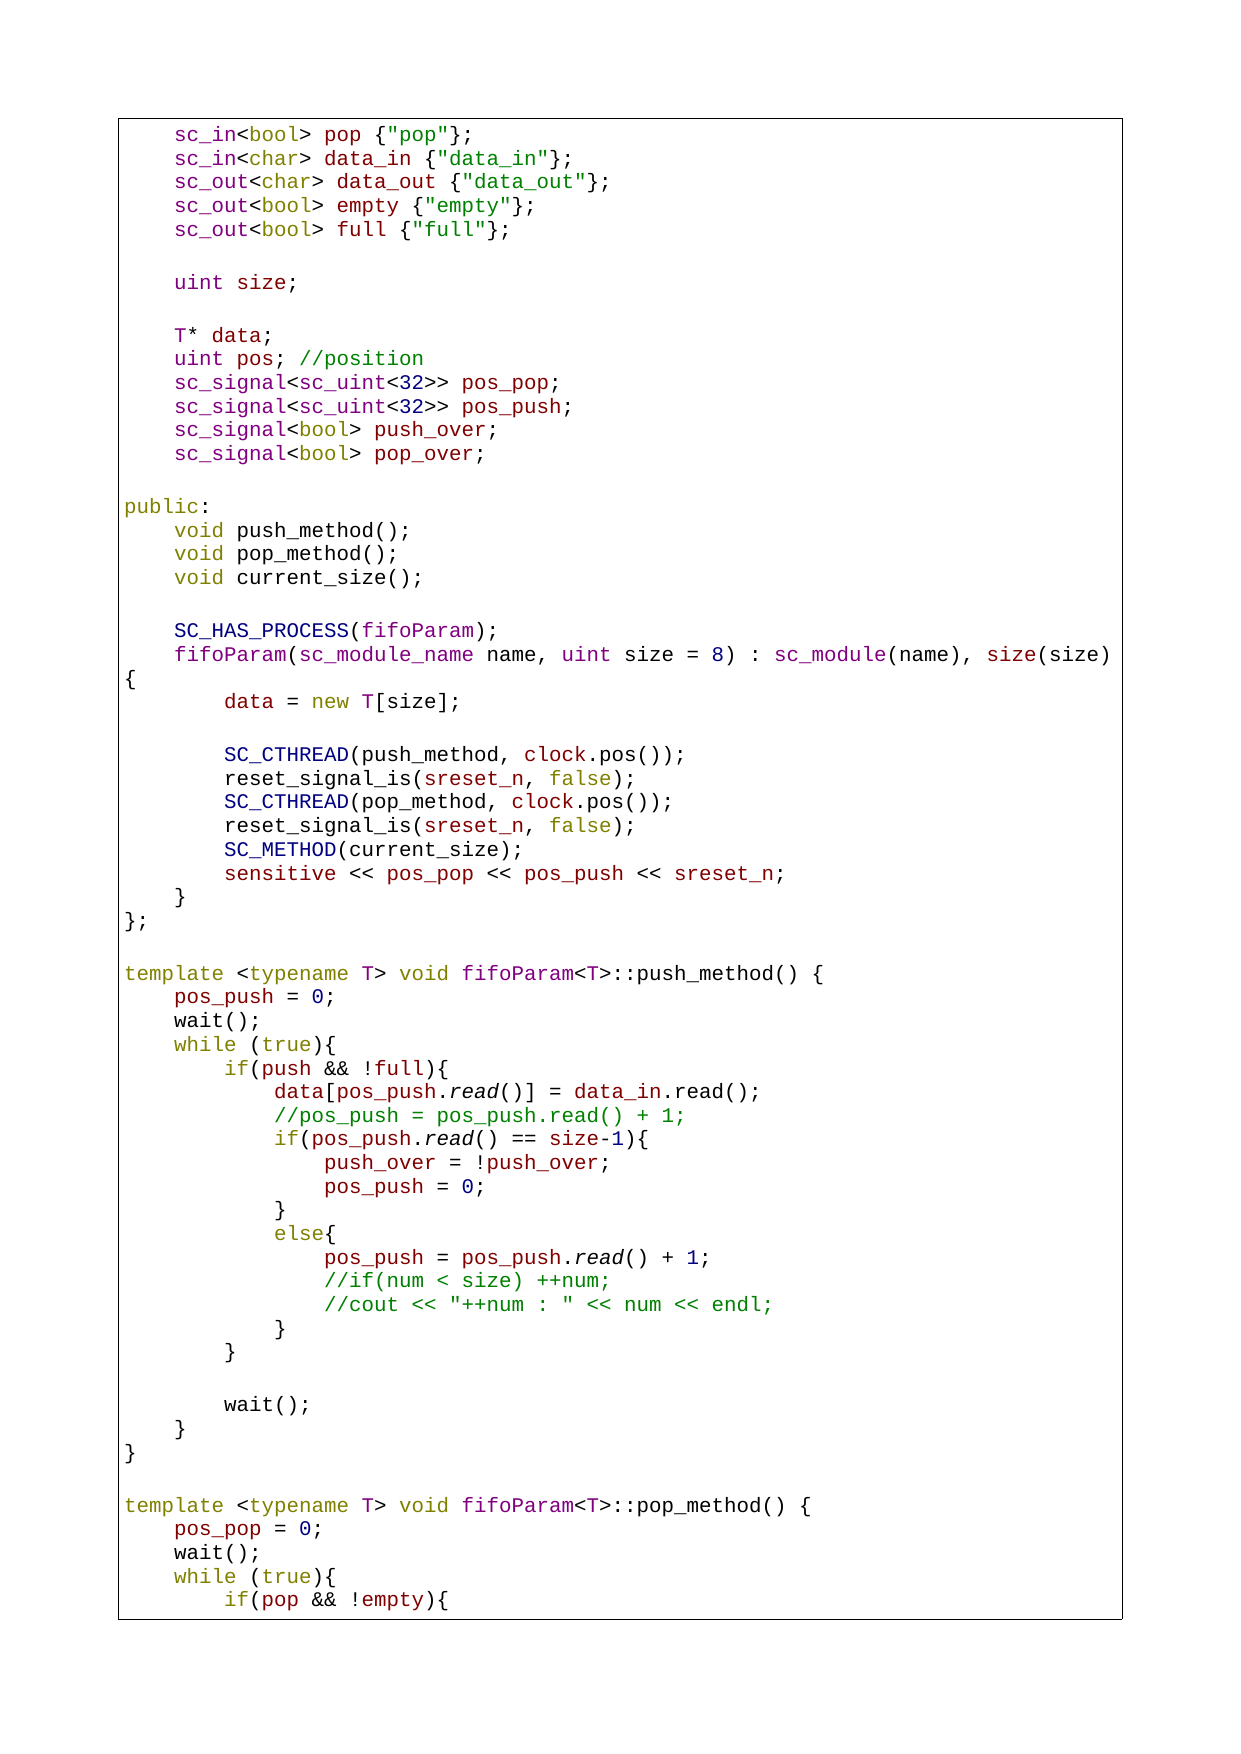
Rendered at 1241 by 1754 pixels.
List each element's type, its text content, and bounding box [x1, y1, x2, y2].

table_header sc_in<bool> pop {"pop"}; sc_in<char> data_in {"data_in"}; sc_out<char> data_out {"data_out"}; sc_out<bool> empty {"empty"}; sc_out<bool> full {"full"}; uint size; T* data; uint pos; //position sc_signal<sc_uint<32>> pos_pop; sc_signal<sc_uint<32>> pos_push; sc_signal<bool> push_over; sc_signal<bool> pop_over; public: void push_method(); void pop_method(); void current_size(); SC_HAS_PROCESS(fifoParam); fifoParam(sc_module_name name, uint size = 8) : sc_module(name), size(size) { data = new T[size]; SC_CTHREAD(push_method, clock.pos()); reset_signal_is(sreset_n, false); SC_CTHREAD(pop_method, clock.pos()); reset_signal_is(sreset_n, false); SC_METHOD(current_size); sensitive << pos_pop << pos_push << sreset_n; } }; template <typename T> void fifoParam<T>::push_method() { pos_push = 0; wait(); while (true){ if(push && !full){ data[pos_push.read()] = data_in.read(); //pos_push = pos_push.read() + 1; if(pos_push.read() == size-1){ push_over = !push_over; pos_push = 0; } else{ pos_push = pos_push.read() + 1; //if(num < size) ++num; //cout << "++num : " << num << endl; } } wait(); } } template <typename T> void fifoParam<T>::pop_method() { pos_pop = 0; wait(); while (true){ if(pop && !empty){ [119, 119, 1122, 1619]
